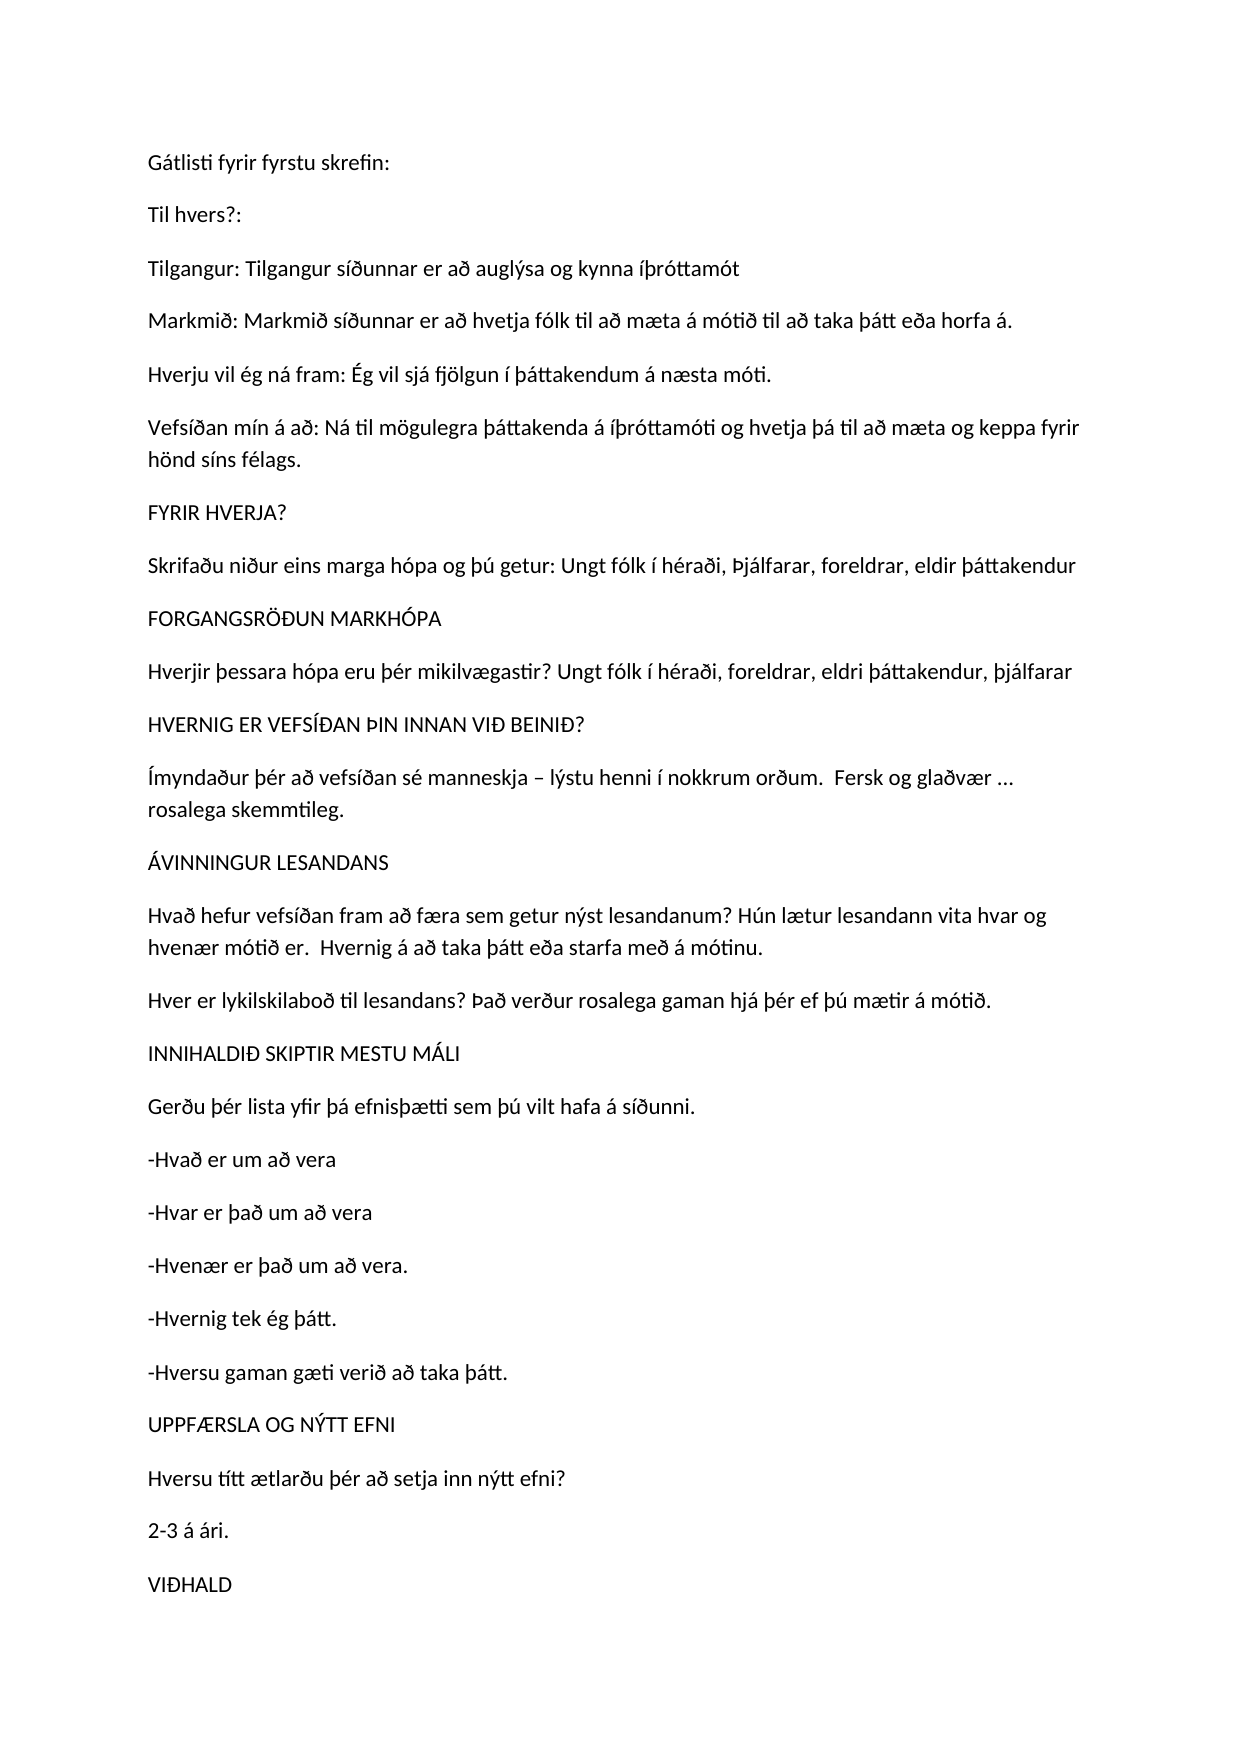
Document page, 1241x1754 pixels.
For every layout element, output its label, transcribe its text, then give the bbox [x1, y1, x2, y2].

text FYRIR HVERJA? [148, 498, 1093, 526]
text HVERNIG ER VEFSÍÐAN ÞIN INNAN VIÐ BEINIÐ? [148, 710, 1093, 738]
text Skrifaðu niður eins marga hópa og þú getur: Ungt fólk í héraði, Þjálfarar, foreldrar, eldir þáttakendur [148, 551, 1093, 579]
text -Hvenær er það um að vera. [148, 1252, 1093, 1279]
text 2-3 á ári. [148, 1517, 1093, 1545]
text Hverjir þessara hópa eru þér mikilvægastir? Ungt fólk í héraði, foreldrar, eldri þáttakendur, þjálfarar [148, 657, 1093, 685]
text FORGANGSRÖÐUN MARKHÓPA [148, 604, 1093, 632]
text Markmið: Markmið síðunnar er að hvetja fólk til að mæta á mótið til að taka þátt eða horfa á. [148, 307, 1093, 335]
text Hver er lykilskilaboð til lesandans? Það verður rosalega gaman hjá þér ef þú mætir á mótið. [148, 986, 1093, 1014]
text Gerðu þér lista yfir þá efnisþætti sem þú vilt hafa á síðunni. [148, 1092, 1093, 1121]
text INNIHALDIÐ SKIPTIR MESTU MÁLI [148, 1039, 1093, 1067]
text -Hvað er um að vera [148, 1146, 1093, 1173]
text Gátlisti fyrir fyrstu skrefin: [148, 148, 1093, 176]
text Ímyndaður þér að vefsíðan sé manneskja – lýstu henni í nokkrum orðum. Fersk og glaðvær ... rosalega skemmtileg. [148, 763, 1093, 823]
text Hversu títt ætlarðu þér að setja inn nýtt efni? [148, 1464, 1093, 1492]
text -Hvar er það um að vera [148, 1198, 1093, 1227]
text Til hvers?: [148, 201, 1093, 229]
text Hvað hefur vefsíðan fram að færa sem getur nýst lesandanum? Hún lætur lesandann vita hvar og hvenær mótið er. Hvernig á að taka þátt eða starfa með á mótinu. [148, 901, 1093, 961]
text -Hversu gaman gæti verið að taka þátt. [148, 1358, 1093, 1386]
text VIÐHALD [148, 1570, 1093, 1598]
text UPPFÆRSLA OG NÝTT EFNI [148, 1411, 1093, 1439]
text Vefsíðan mín á að: Ná til mögulegra þáttakenda á íþróttamóti og hvetja þá til að mæta og keppa fyrir hönd síns félags. [148, 413, 1093, 473]
text Tilgangur: Tilgangur síðunnar er að auglýsa og kynna íþróttamót [148, 254, 1093, 282]
text Hverju vil ég ná fram: Ég vil sjá fjölgun í þáttakendum á næsta móti. [148, 360, 1093, 388]
text ÁVINNINGUR LESANDANS [148, 848, 1093, 876]
text -Hvernig tek ég þátt. [148, 1304, 1093, 1333]
